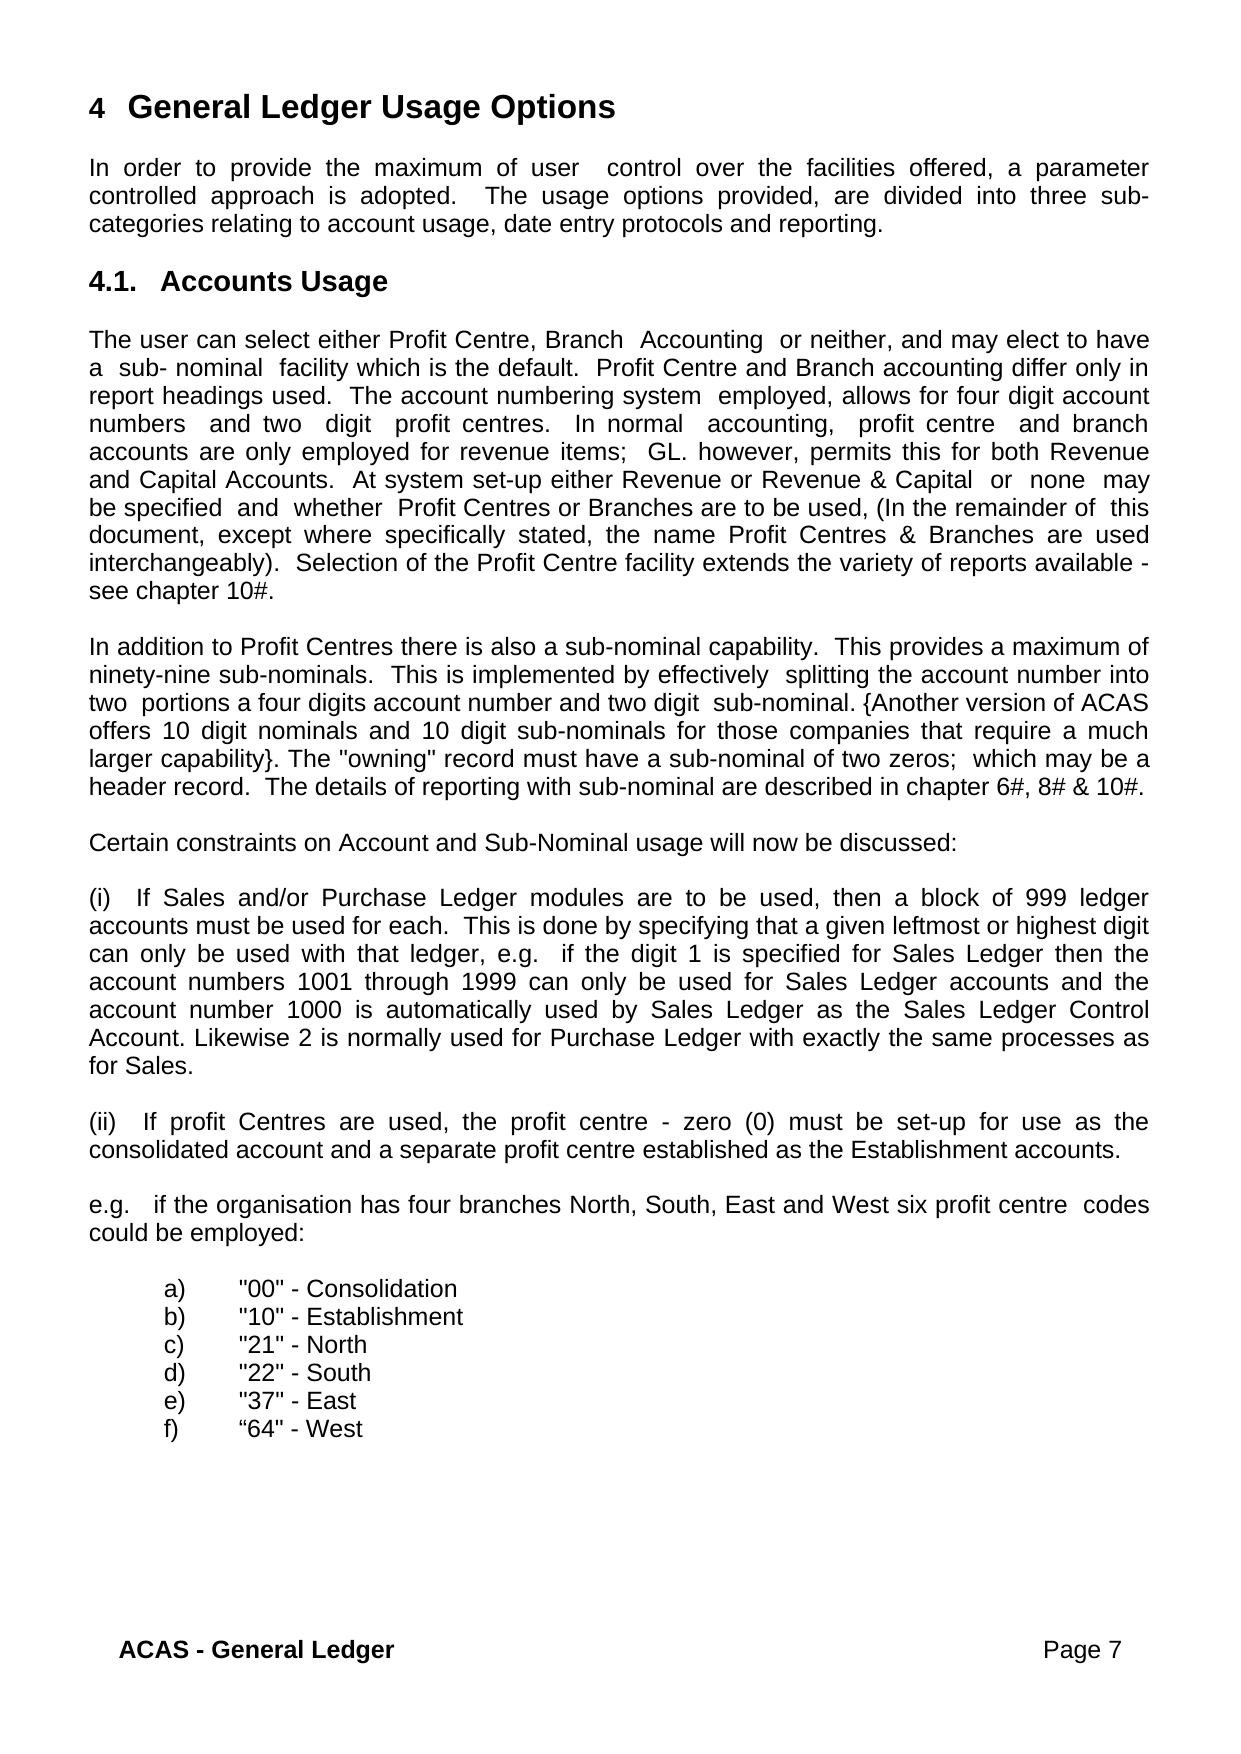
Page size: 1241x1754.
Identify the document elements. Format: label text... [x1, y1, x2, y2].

subtitle General Ledger Usage Options [88, 88, 1152, 126]
text a) "00" - Consolidation [88, 1275, 1152, 1303]
text In addition to Profit Centres there is also a sub-nominal capability. This provides a maximum of ninety-nine sub-nominals. This is implemented by effectively splitting the account number into two portions a four digits account number and two digit sub-nominal. {Another version of ACAS offers 10 digit nominals and 10 digit sub-nominals for those companies that require a much larger capability}. The "owning" record must have a sub-nominal of two zeros; which may be a header record. The details of reporting with sub-nominal are described in chapter 6#, 8# & 10#. [88, 633, 1152, 801]
text d) "22" - South [88, 1359, 1152, 1387]
text Certain constraints on Account and Sub-Nominal usage will now be discussed: [88, 828, 1152, 856]
text e.g. if the organisation has four branches North, South, East and West six profit centre codes could be employed: [88, 1191, 1152, 1247]
text c) "21" - North [88, 1331, 1152, 1359]
text e) "37" - East [88, 1387, 1152, 1415]
text In order to provide the maximum of user control over the facilities offered, a parameter controlled approach is adopted. The usage options provided, are divided into three sub-categories relating to account usage, date entry protocols and reporting. [88, 154, 1152, 237]
text (ii) If profit Centres are used, the profit centre - zero (0) must be set-up for use as the consolidated account and a separate profit centre established as the Establishment accounts. [88, 1108, 1152, 1163]
text (i) If Sales and/or Purchase Ledger modules are to be used, then a block of 999 ledger accounts must be used for each. This is done by specifying that a given leftmost or highest digit can only be used with that ledger, e.g. if the digit 1 is specified for Sales Ledger then the account numbers 1001 through 1999 can only be used for Sales Ledger accounts and the account number 1000 is automatically used by Sales Ledger as the Sales Ledger Control Account. Likewise 2 is normally used for Purchase Ledger with exactly the same processes as for Sales. [88, 884, 1152, 1080]
text b) "10" - Establishment [88, 1303, 1152, 1331]
text The user can select either Profit Centre, Branch Accounting or neither, and may elect to have a sub- nominal facility which is the default. Profit Centre and Branch accounting differ only in report headings used. The account numbering system employed, allows for four digit account numbers and two digit profit centres. In normal accounting, profit centre and branch accounts are only employed for revenue items; GL. however, permits this for both Revenue and Capital Accounts. At system set-up either Revenue or Revenue & Capital or none may be specified and whether Profit Centres or Branches are to be used, (In the remainder of this document, except where specifically stated, the name Profit Centres & Branches are used interchangeably). Selection of the Profit Centre facility extends the variety of reports available - see chapter 10#. [88, 326, 1152, 605]
subtitle Accounts Usage [88, 265, 1152, 298]
text f) “64" - West [88, 1415, 1152, 1443]
